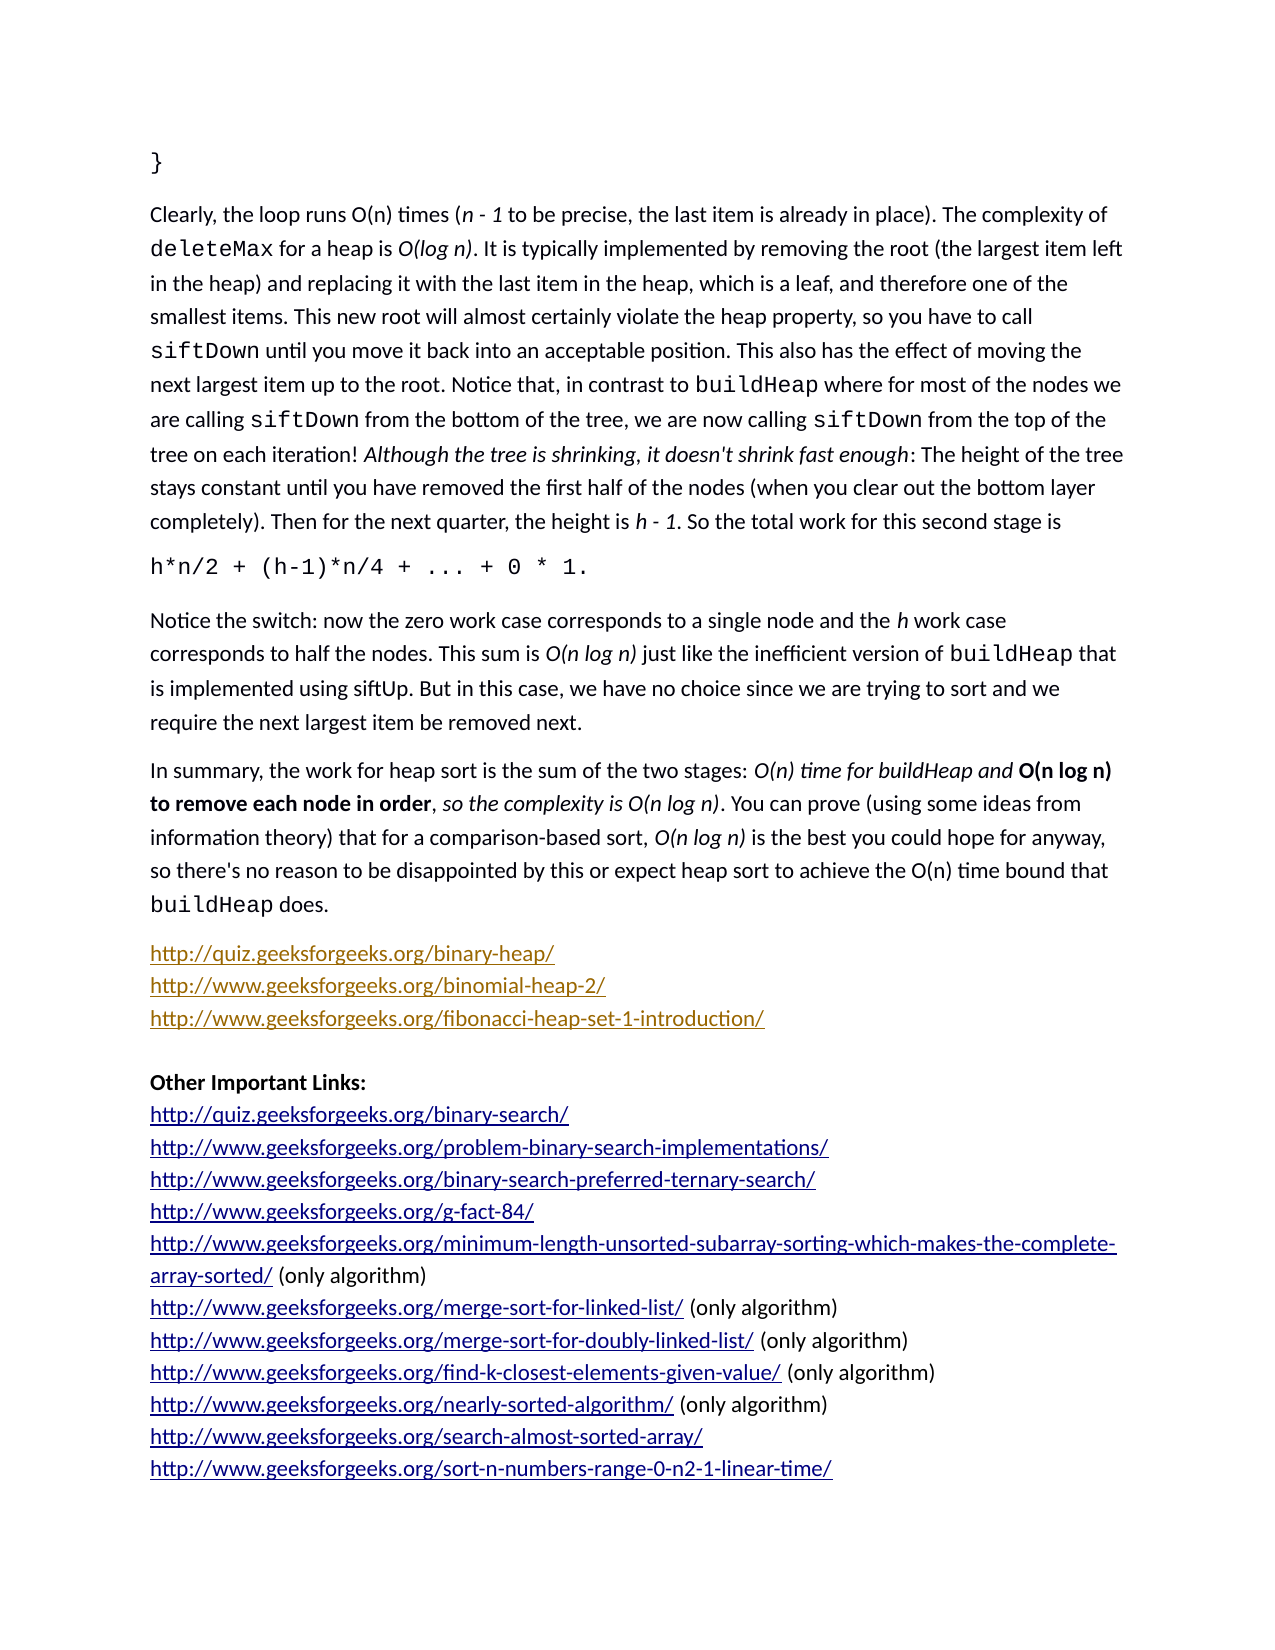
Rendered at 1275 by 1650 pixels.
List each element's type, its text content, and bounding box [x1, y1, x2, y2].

text } [150, 150, 1125, 176]
list http://www.geeksforgeeks.org/problem-binary-search-implementations/ [150, 1133, 1125, 1161]
list Other Important Links: [150, 1068, 1125, 1096]
list http://quiz.geeksforgeeks.org/binary-search/ [150, 1100, 1125, 1128]
list http://www.geeksforgeeks.org/find-k-closest-elements-given-value/ (only algorithm) [150, 1358, 1125, 1386]
list http://quiz.geeksforgeeks.org/binary-heap/ [150, 939, 1125, 967]
list http://www.geeksforgeeks.org/binary-search-preferred-ternary-search/ [150, 1165, 1125, 1193]
list http://www.geeksforgeeks.org/binomial-heap-2/ [150, 972, 1125, 1000]
list http://www.geeksforgeeks.org/fibonacci-heap-set-1-introduction/ [150, 1004, 1125, 1032]
text Notice the switch: now the zero work case corresponds to a single node and the h work case corresponds to half the nodes. This sum is O(n log n) just like the inefficient version of buildHeap that is implemented using siftUp. But in this case, we have no choice since we are trying to sort and we require the next largest item be removed next. [150, 606, 1125, 736]
list http://www.geeksforgeeks.org/merge-sort-for-doubly-linked-list/ (only algorithm) [150, 1326, 1125, 1354]
list http://www.geeksforgeeks.org/minimum-length-unsorted-subarray-sorting-which-makes-the-complete-array-sorted/ (only algorithm) [150, 1229, 1125, 1289]
text In summary, the work for heap sort is the sum of the two stages: O(n) time for buildHeap and O(n log n) to remove each node in order, so the complexity is O(n log n). You can prove (using some ideas from information theory) that for a comparison-based sort, O(n log n) is the best you could hope for anyway, so there's no reason to be disappointed by this or expect heap sort to achieve the O(n) time bound that buildHeap does. [150, 756, 1125, 919]
list http://www.geeksforgeeks.org/nearly-sorted-algorithm/ (only algorithm) [150, 1390, 1125, 1418]
text Clearly, the loop runs O(n) times (n - 1 to be precise, the last item is already in place). The complexity of deleteMax for a heap is O(log n). It is typically implemented by removing the root (the largest item left in the heap) and replacing it with the last item in the heap, which is a leaf, and therefore one of the smallest items. This new root will almost certainly violate the heap property, so you have to call siftDown until you move it back into an acceptable position. This also has the effect of moving the next largest item up to the root. Notice that, in contrast to buildHeap where for most of the nodes we are calling siftDown from the bottom of the tree, we are now calling siftDown from the top of the tree on each iteration! Although the tree is shrinking, it doesn't shrink fast enough: The height of the tree stays constant until you have removed the first half of the nodes (when you clear out the bottom layer completely). Then for the next quarter, the height is h - 1. So the total work for this second stage is [150, 201, 1125, 535]
list http://www.geeksforgeeks.org/merge-sort-for-linked-list/ (only algorithm) [150, 1293, 1125, 1322]
text h*n/2 + (h-1)*n/4 + ... + 0 * 1. [150, 555, 1125, 581]
list http://www.geeksforgeeks.org/sort-n-numbers-range-0-n2-1-linear-time/ [150, 1454, 1125, 1482]
list http://www.geeksforgeeks.org/search-almost-sorted-array/ [150, 1422, 1125, 1450]
list http://www.geeksforgeeks.org/g-fact-84/ [150, 1197, 1125, 1225]
